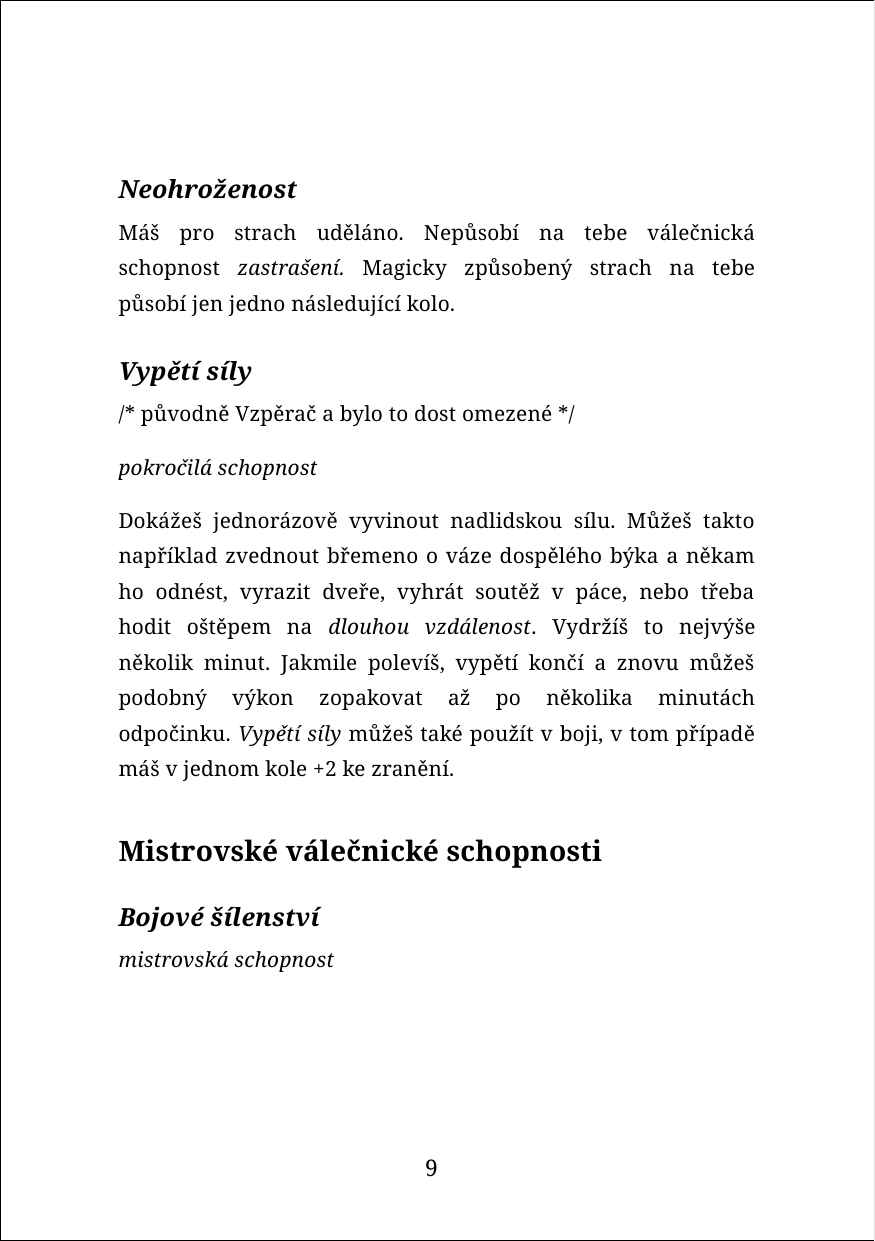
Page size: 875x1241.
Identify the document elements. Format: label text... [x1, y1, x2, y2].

subtitle Vypětí síly [118, 354, 756, 388]
subtitle Bojové šílenství [118, 899, 756, 933]
text /* původně Vzpěrač a bylo to dost omezené */ [118, 399, 756, 428]
text Dokážeš jednorázově vyvinout nadlidskou sílu. Můžeš takto například zvednout břemeno o váze dospělého býka a někam ho odnést, vyrazit dveře, vyhrát soutěž v páce, nebo třeba hodit oštěpem na dlouhou vzdálenost. Vydržíš to nejvýše několik minut. Jakmile polevíš, vypětí končí a znovu můžeš podobný výkon zopakovat až po několika minutách odpočinku. Vypětí síly můžeš také použít v boji, v tom případě máš v jednom kole +2 ke zranění. [118, 506, 756, 783]
subtitle Mistrovské válečnické schopnosti [118, 831, 756, 870]
text mistrovská schopnost [118, 945, 756, 973]
text Máš pro strach uděláno. Nepůsobí na tebe válečnická schopnost zastrašení. Magicky způsobený strach na tebe působí jen jedno následující kolo. [118, 218, 756, 317]
text pokročilá schopnost [118, 453, 756, 481]
subtitle Neohroženost [118, 172, 756, 206]
